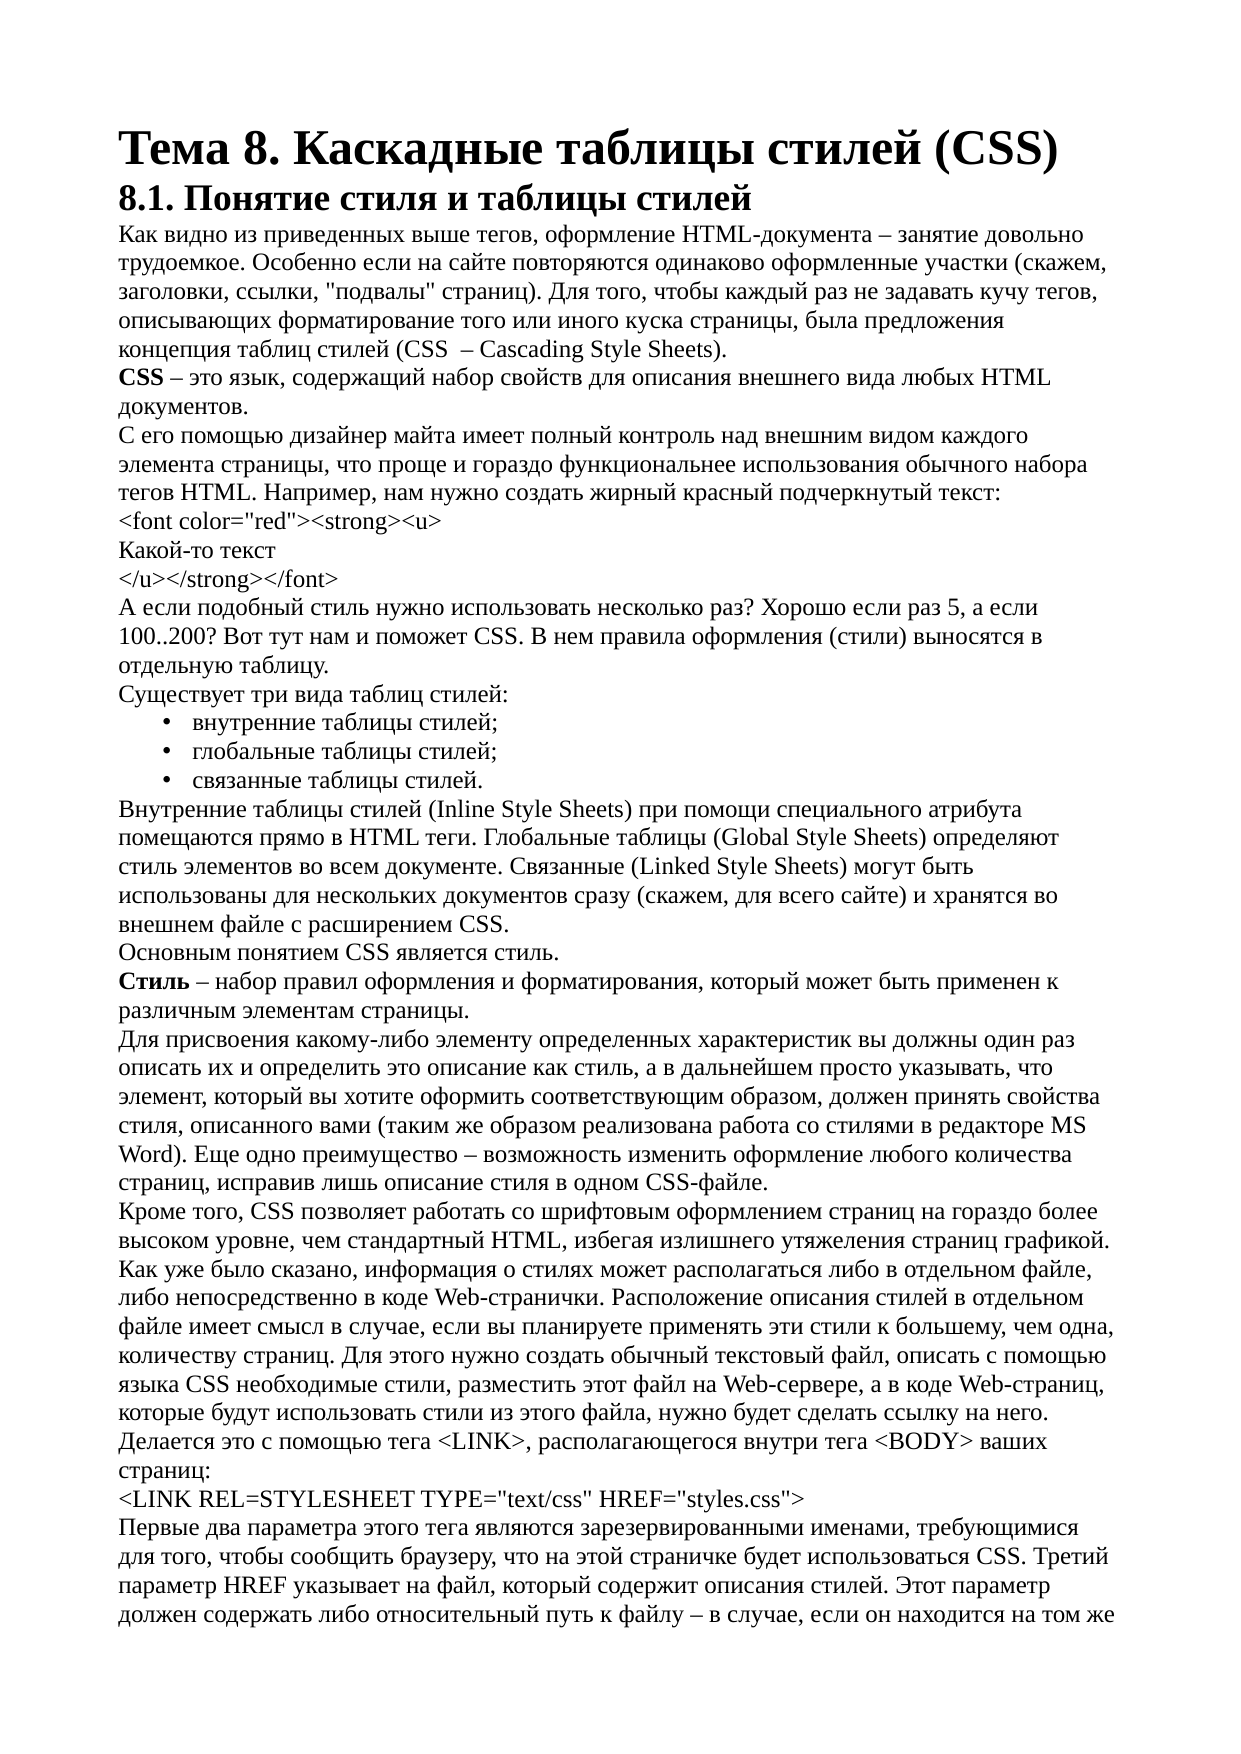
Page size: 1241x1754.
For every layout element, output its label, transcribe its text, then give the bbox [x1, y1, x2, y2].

text Основным понятием CSS является стиль. [118, 937, 1122, 966]
list связанные таблицы стилей. [162, 765, 1122, 794]
text Для присвоения какому-либо элементу определенных характеристик вы должны один раз описать их и определить это описание как стиль, а в дальнейшем просто указывать, что элемент, который вы хотите оформить соответствующим образом, должен принять свойства стиля, описанного вами (таким же образом реализована работа со стилями в редакторе MS Word). Еще одно преимущество – возможность изменить оформление любого количества страниц, исправив лишь описание стиля в одном CSS-файле. [118, 1024, 1122, 1196]
text Первые два параметра этого тега являются зарезервированными именами, требующимися для того, чтобы сообщить браузеру, что на этой страничке будет использоваться CSS. Третий параметр HREF указывает на файл, который содержит описания стилей. Этот параметр должен содержать либо относительный путь к файлу – в случае, если он находится на том же [118, 1512, 1122, 1627]
subtitle 8.1. Понятие стиля и таблицы стилей [118, 176, 1122, 219]
text <LINK REL=STYLESHEET TYPE="text/css" HREF="styles.css"> [118, 1484, 1122, 1512]
text Как уже было сказано, информация о стилях может располагаться либо в отдельном файле, либо непосредственно в коде Web-странички. Расположение описания стилей в отдельном файле имеет смысл в случае, если вы планируете применять эти стили к большему, чем одна, количеству страниц. Для этого нужно создать обычный текстовый файл, описать с помощью языка CSS необходимые стили, разместить этот файл на Web-сервере, а в коде Web-страниц, которые будут использовать стили из этого файла, нужно будет сделать ссылку на него. Делается это с помощью тега <LINK>, располагающегося внутри тега <BODY> ваших страниц: [118, 1254, 1122, 1484]
text Кроме того, CSS позволяет работать со шрифтовым оформлением страниц на гораздо более высоком уровне, чем стандартный HTML, избегая излишнего утяжеления страниц графикой. [118, 1196, 1122, 1254]
text <font color="red"><strong><u> Какой-то текст </u></strong></font> [118, 506, 1122, 592]
list внутренние таблицы стилей; [162, 707, 1122, 736]
text Как видно из приведенных выше тегов, оформление HTML-документа – занятие довольно трудоемкое. Особенно если на сайте повторяются одинаково оформленные участки (скажем, заголовки, ссылки, "подвалы" страниц). Для того, чтобы каждый раз не задавать кучу тегов, описывающих форматирование того или иного куска страницы, была предложения концепция таблиц стилей (CSS – Cascading Style Sheets). [118, 219, 1122, 362]
list глобальные таблицы стилей; [162, 736, 1122, 765]
text Стиль – набор правил оформления и форматирования, который может быть применен к различным элементам страницы. [118, 966, 1122, 1024]
text Внутренние таблицы стилей (Inline Style Sheets) при помощи специального атрибута помещаются прямо в HTML теги. Глобальные таблицы (Global Style Sheets) определяют стиль элементов во всем документе. Связанные (Linked Style Sheets) могут быть использованы для нескольких документов сразу (скажем, для всего сайте) и хранятся во внешнем файле с расширением CSS. [118, 794, 1122, 937]
text Существует три вида таблиц стилей: [118, 679, 1122, 707]
text СSS – это язык, содержащий набор свойств для описания внешнего вида любых HTML документов. [118, 362, 1122, 420]
subtitle Тема 8. Каскадные таблицы стилей (СSS) [118, 118, 1122, 176]
text С его помощью дизайнер майта имеет полный контроль над внешним видом каждого элемента страницы, что проще и гораздо функциональнее использования обычного набора тегов HTML. Например, нам нужно создать жирный красный подчеркнутый текст: [118, 420, 1122, 506]
text А если подобный стиль нужно использовать несколько раз? Хорошо если раз 5, а если 100..200? Вот тут нам и поможет СSS. В нем правила оформления (стили) выносятся в отдельную таблицу. [118, 592, 1122, 679]
